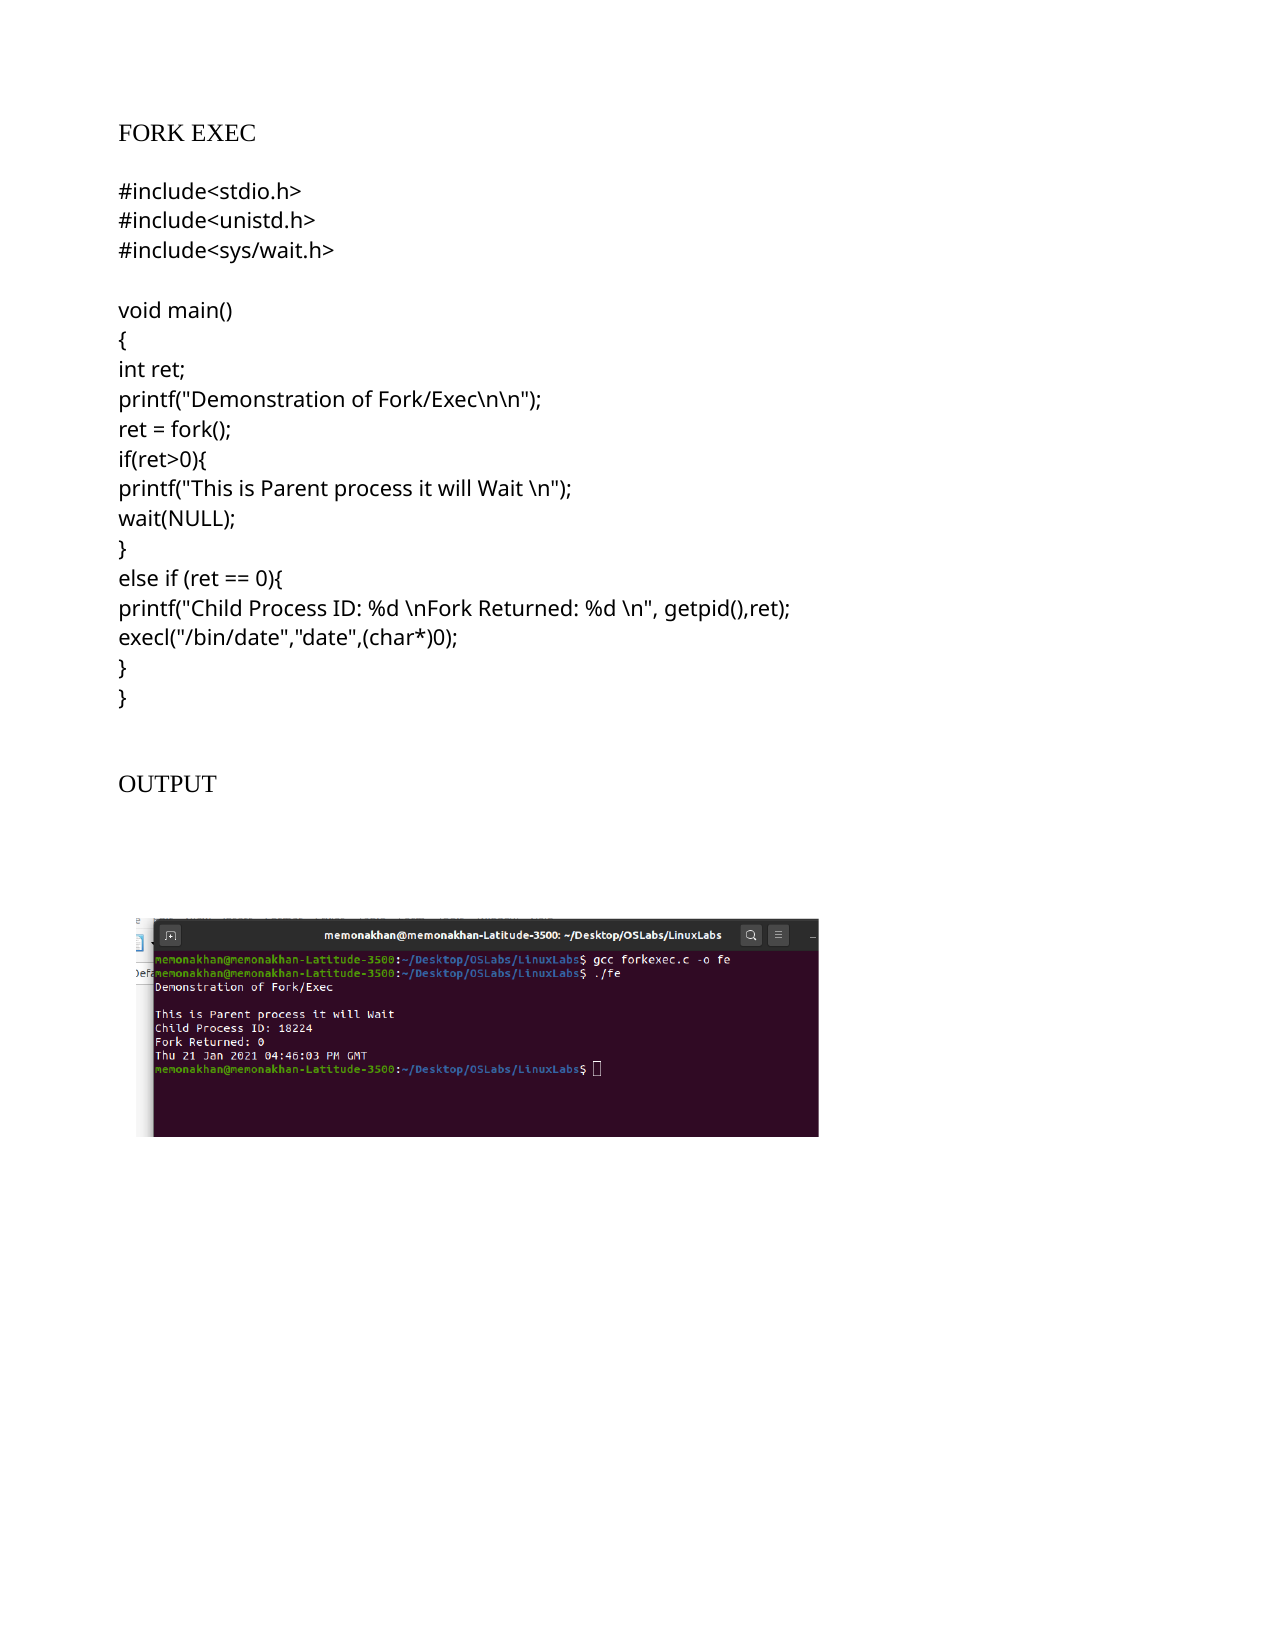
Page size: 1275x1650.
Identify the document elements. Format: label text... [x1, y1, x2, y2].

picture [136, 918, 819, 1137]
text int ret; [118, 354, 1157, 384]
text if(ret>0){ [118, 444, 1157, 473]
text else if (ret == 0){ [118, 563, 1157, 593]
text } [118, 652, 1157, 682]
text #include<stdio.h> [118, 176, 1157, 205]
text void main() [118, 295, 1157, 324]
text { [118, 324, 1157, 354]
text wait(NULL); [118, 503, 1157, 533]
text printf("Demonstration of Fork/Exec\n\n"); [118, 384, 1157, 414]
text #include<sys/wait.h> [118, 235, 1157, 265]
text ret = fork(); [118, 414, 1157, 444]
text execl("/bin/date","date",(char*)0); [118, 622, 1157, 652]
text printf("Child Process ID: %d \nFork Returned: %d \n", getpid(),ret); [118, 593, 1157, 622]
text #include<unistd.h> [118, 205, 1157, 235]
text printf("This is Parent process it will Wait \n"); [118, 473, 1157, 503]
text OUTPUT [118, 769, 1157, 798]
text } [118, 682, 1157, 712]
text } [118, 533, 1157, 563]
text FORK EXEC [118, 118, 1157, 147]
